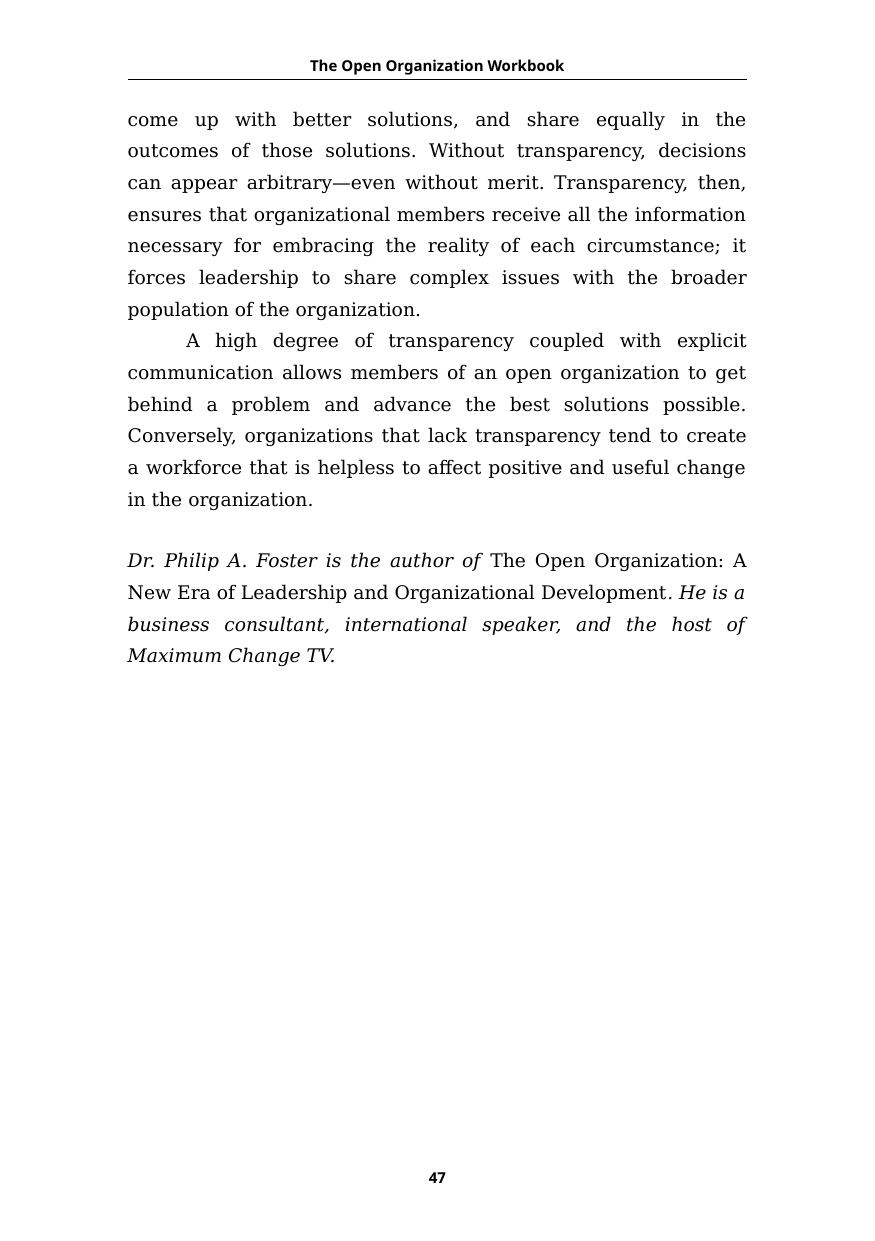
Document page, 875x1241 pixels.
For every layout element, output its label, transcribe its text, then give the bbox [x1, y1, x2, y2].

text come up with better solutions, and share equally in the outcomes of those solutions. Without transparency, decisions can appear arbitrary—even without merit. Transparency, then, ensures that organizational members receive all the information necessary for embracing the reality of each circumstance; it forces leadership to share complex issues with the broader population of the organization. [127, 109, 747, 321]
text A high degree of transparency coupled with explicit communication allows members of an open organization to get behind a problem and advance the best solutions possible. Conversely, organizations that lack transparency tend to create a workforce that is helpless to affect positive and useful change in the organization. [127, 330, 747, 511]
text Dr. Philip A. Foster is the author of The Open Organization: A New Era of Leadership and Organizational Development. He is a business consultant, international speaker, and the host of Maximum Change TV. [127, 550, 747, 667]
